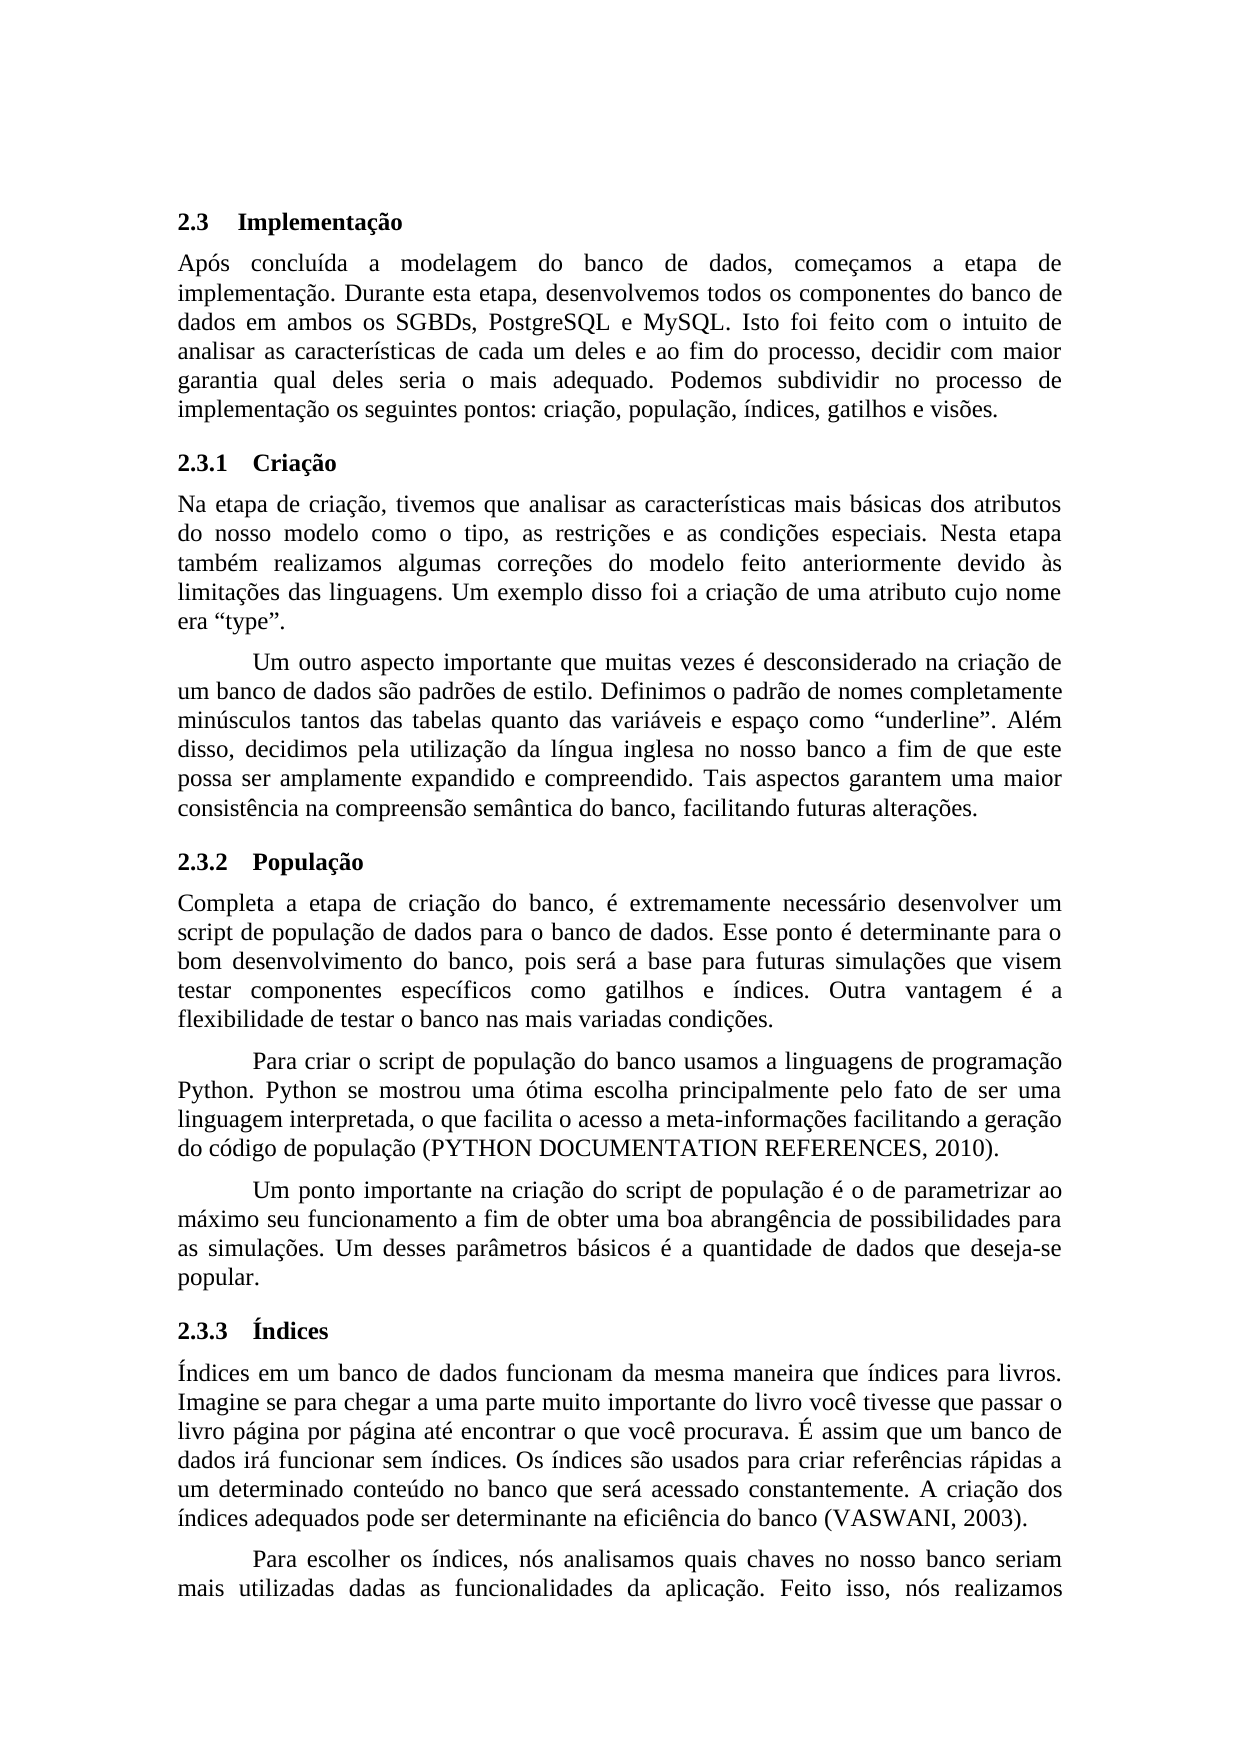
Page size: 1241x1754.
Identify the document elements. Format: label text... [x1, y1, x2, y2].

text Completa a etapa de criação do banco, é extremamente necessário desenvolver um script de população de dados para o banco de dados. Esse ponto é determinante para o bom desenvolvimento do banco, pois será a base para futuras simulações que visem testar componentes específicos como gatilhos e índices. Outra vantagem é a flexibilidade de testar o banco nas mais variadas condições. [177, 888, 1063, 1033]
subtitle População [177, 846, 1063, 876]
subtitle Implementação [177, 207, 1063, 236]
subtitle Criação [177, 448, 1063, 477]
text Um ponto importante na criação do script de população é o de parametrizar ao máximo seu funcionamento a fim de obter uma boa abrangência de possibilidades para as simulações. Um desses parâmetros básicos é a quantidade de dados que deseja-se popular. [177, 1174, 1063, 1291]
text Após concluída a modelagem do banco de dados, começamos a etapa de implementação. Durante esta etapa, desenvolvemos todos os componentes do banco de dados em ambos os SGBDs, PostgreSQL e MySQL. Isto foi feito com o intuito de analisar as características de cada um deles e ao fim do processo, decidir com maior garantia qual deles seria o mais adequado. Podemos subdividir no processo de implementação os seguintes pontos: criação, população, índices, gatilhos e visões. [177, 248, 1063, 423]
text Um outro aspecto importante que muitas vezes é desconsiderado na criação de um banco de dados são padrões de estilo. Definimos o padrão de nomes completamente minúsculos tantos das tabelas quanto das variáveis e espaço como “underline”. Além disso, decidimos pela utilização da língua inglesa no nosso banco a fim de que este possa ser amplamente expandido e compreendido. Tais aspectos garantem uma maior consistência na compreensão semântica do banco, facilitando futuras alterações. [177, 647, 1063, 821]
text Para escolher os índices, nós analisamos quais chaves no nosso banco seriam mais utilizadas dadas as funcionalidades da aplicação. Feito isso, nós realizamos [177, 1544, 1063, 1602]
text Para criar o script de população do banco usamos a linguagens de programação Python. Python se mostrou uma ótima escolha principalmente pelo fato de ser uma linguagem interpretada, o que facilita o acesso a meta-informações facilitando a geração do código de população (PYTHON DOCUMENTATION REFERENCES, 2010). [177, 1046, 1063, 1162]
text Índices em um banco de dados funcionam da mesma maneira que índices para livros. Imagine se para chegar a uma parte muito importante do livro você tivesse que passar o livro página por página até encontrar o que você procurava. É assim que um banco de dados irá funcionar sem índices. Os índices são usados para criar referências rápidas a um determinado conteúdo no banco que será acessado constantemente. A criação dos índices adequados pode ser determinante na eficiência do banco (VASWANI, 2003). [177, 1357, 1063, 1532]
subtitle Índices [177, 1316, 1063, 1345]
text Na etapa de criação, tivemos que analisar as características mais básicas dos atributos do nosso modelo como o tipo, as restrições e as condições especiais. Nesta etapa também realizamos algumas correções do modelo feito anteriormente devido às limitações das linguagens. Um exemplo disso foi a criação de uma atributo cujo nome era “type”. [177, 489, 1063, 634]
